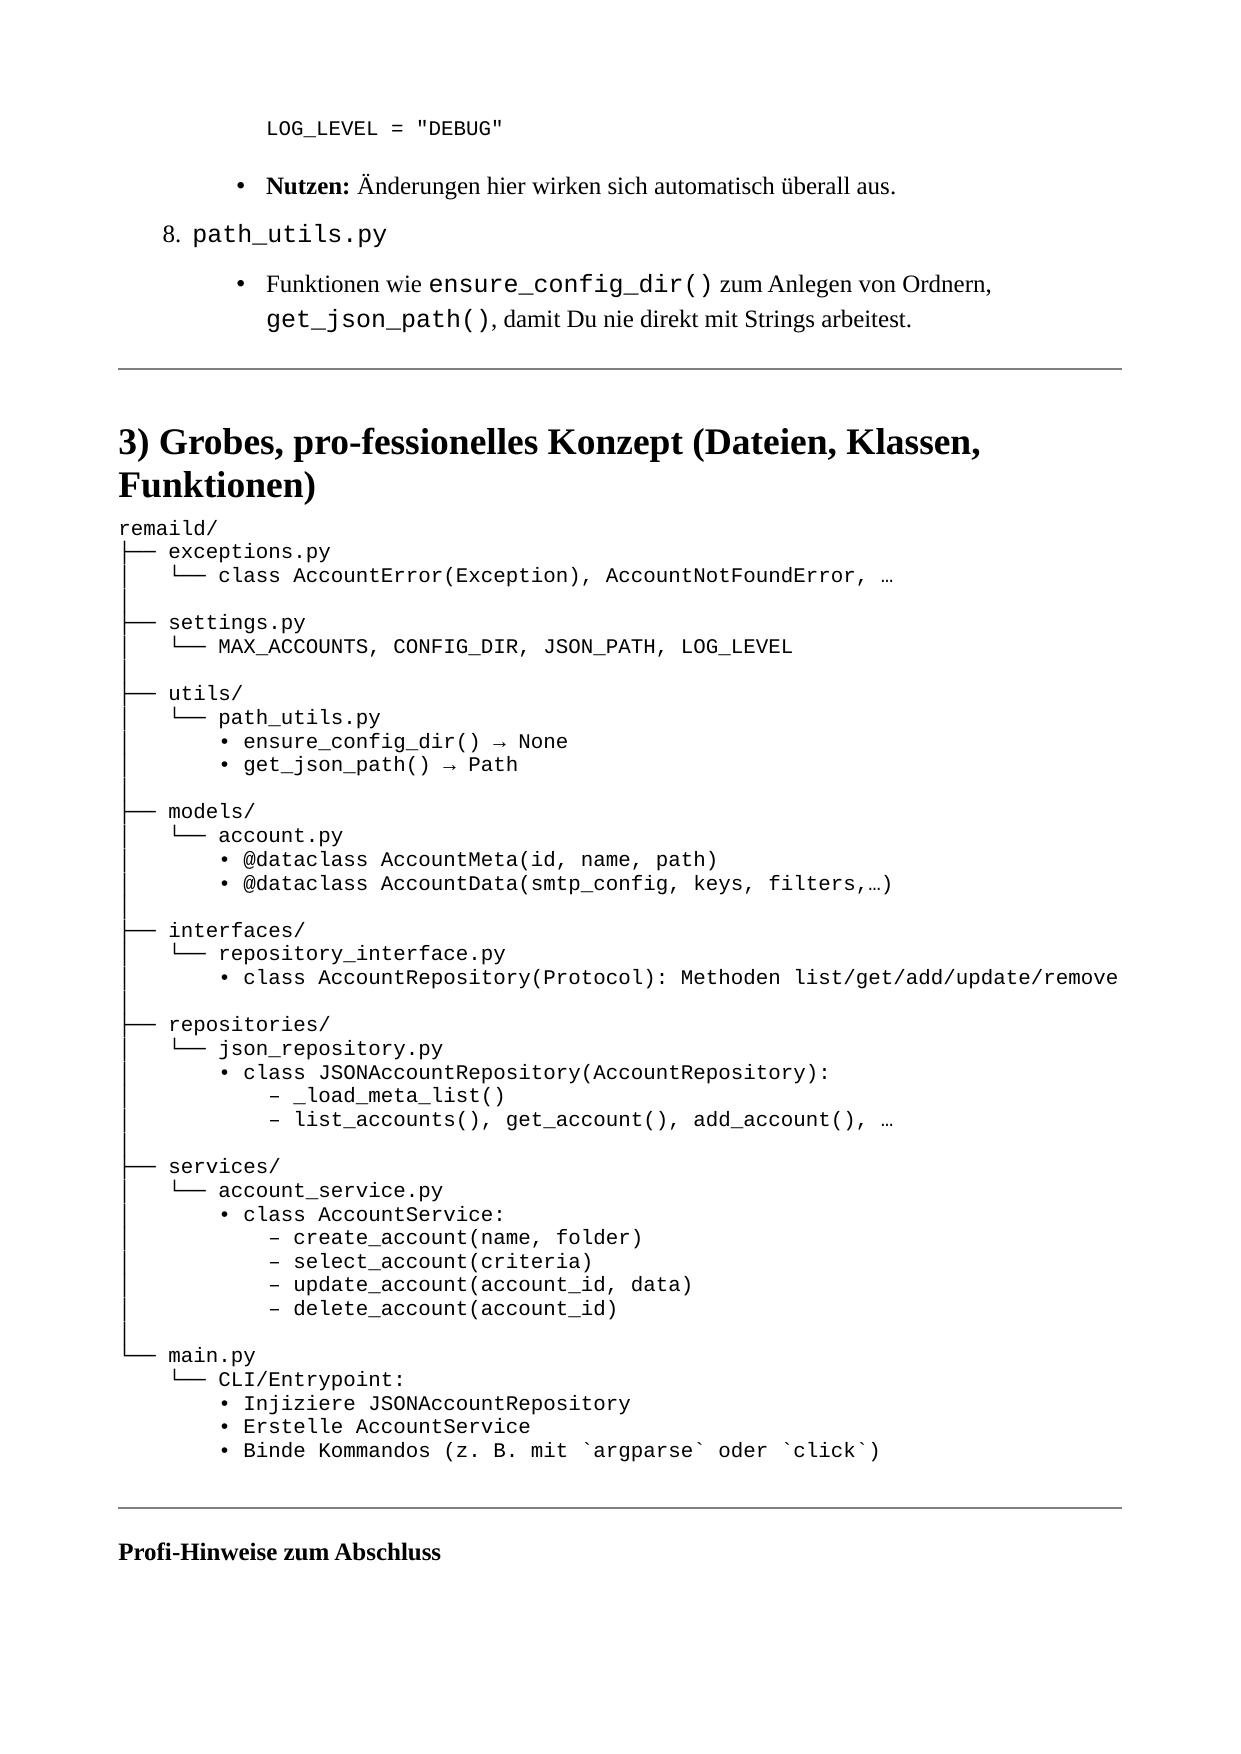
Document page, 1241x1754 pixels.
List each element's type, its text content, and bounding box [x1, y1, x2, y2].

text │ – delete_account(account_id) [118, 1298, 1122, 1322]
text Profi-Hinweise zum Abschluss [118, 1537, 1122, 1566]
text ├── utils/ [118, 683, 1122, 707]
text ├── services/ [118, 1156, 1122, 1180]
text └── CLI/Entrypoint: [118, 1369, 1122, 1393]
text │ └── json_repository.py [118, 1038, 1122, 1062]
text │ [118, 660, 124, 683]
text │ [118, 778, 124, 802]
list Funktionen wie ensure_config_dir() zum Anlegen von Ordnern, get_json_path(), damit Du nie direkt mit Strings arbeitest. [236, 269, 1122, 335]
text │ • ensure_config_dir() → None [125, 731, 1122, 754]
text │ – update_account(account_id, data) [118, 1274, 1122, 1298]
text │ └── MAX_ACCOUNTS, CONFIG_DIR, JSON_PATH, LOG_LEVEL [118, 636, 1122, 660]
text │ • class AccountService: [118, 1203, 1122, 1227]
text │ • class AccountRepository(Protocol): Methoden list/get/add/update/remove [118, 967, 1122, 991]
text │ [125, 589, 1122, 612]
text • Binde Kommandos (z. B. mit `argparse` oder `click`) [118, 1440, 1122, 1464]
text │ [118, 589, 124, 612]
text • Erstelle AccountService [118, 1416, 1122, 1440]
text ├── settings.py [118, 612, 1122, 636]
text │ [118, 1133, 124, 1156]
text │ └── path_utils.py [118, 707, 1122, 731]
text └── main.py [118, 1345, 1122, 1369]
text │ • @dataclass AccountData(smtp_config, keys, filters,…) [118, 872, 1122, 896]
text │ └── account_service.py [125, 1180, 1122, 1203]
subtitle 3) Grobes, pro-fessionelles Konzept (Dateien, Klassen, Funktionen) [118, 419, 1122, 505]
text ├── models/ [118, 802, 1122, 825]
text │ └── class AccountError(Exception), AccountNotFoundError, … [118, 565, 1122, 589]
text │ [125, 1322, 1122, 1345]
text │ [125, 1133, 1122, 1156]
text ├── interfaces/ [125, 920, 1122, 943]
text │ • get_json_path() → Path [118, 754, 1122, 778]
text │ [125, 778, 1122, 802]
text │ • @dataclass AccountMeta(id, name, path) [125, 849, 1122, 872]
text │ └── account.py [118, 825, 1122, 849]
text │ – select_account(criteria) [125, 1251, 1122, 1274]
text │ [125, 660, 1122, 683]
text │ – create_account(name, folder) [118, 1227, 1122, 1251]
text • Injiziere JSONAccountRepository [118, 1393, 1122, 1416]
text │ └── repository_interface.py [118, 943, 1122, 967]
list LOG_LEVEL = "DEBUG" [236, 118, 1122, 142]
text ├── repositories/ [118, 1014, 1122, 1038]
text │ – _load_meta_list() [118, 1085, 1122, 1109]
text │ • class JSONAccountRepository(AccountRepository): [125, 1062, 1122, 1085]
list Nutzen: Änderungen hier wirken sich automatisch überall aus. [236, 171, 1122, 200]
text remaild/ [118, 518, 1122, 541]
text │ [125, 991, 1122, 1014]
text │ – list_accounts(), get_account(), add_account(), … [118, 1109, 1122, 1133]
text │ [118, 1322, 124, 1345]
text ├── exceptions.py [118, 541, 1122, 565]
text │ [118, 991, 124, 1014]
text │ [118, 896, 1122, 920]
list path_utils.py [162, 219, 1122, 250]
